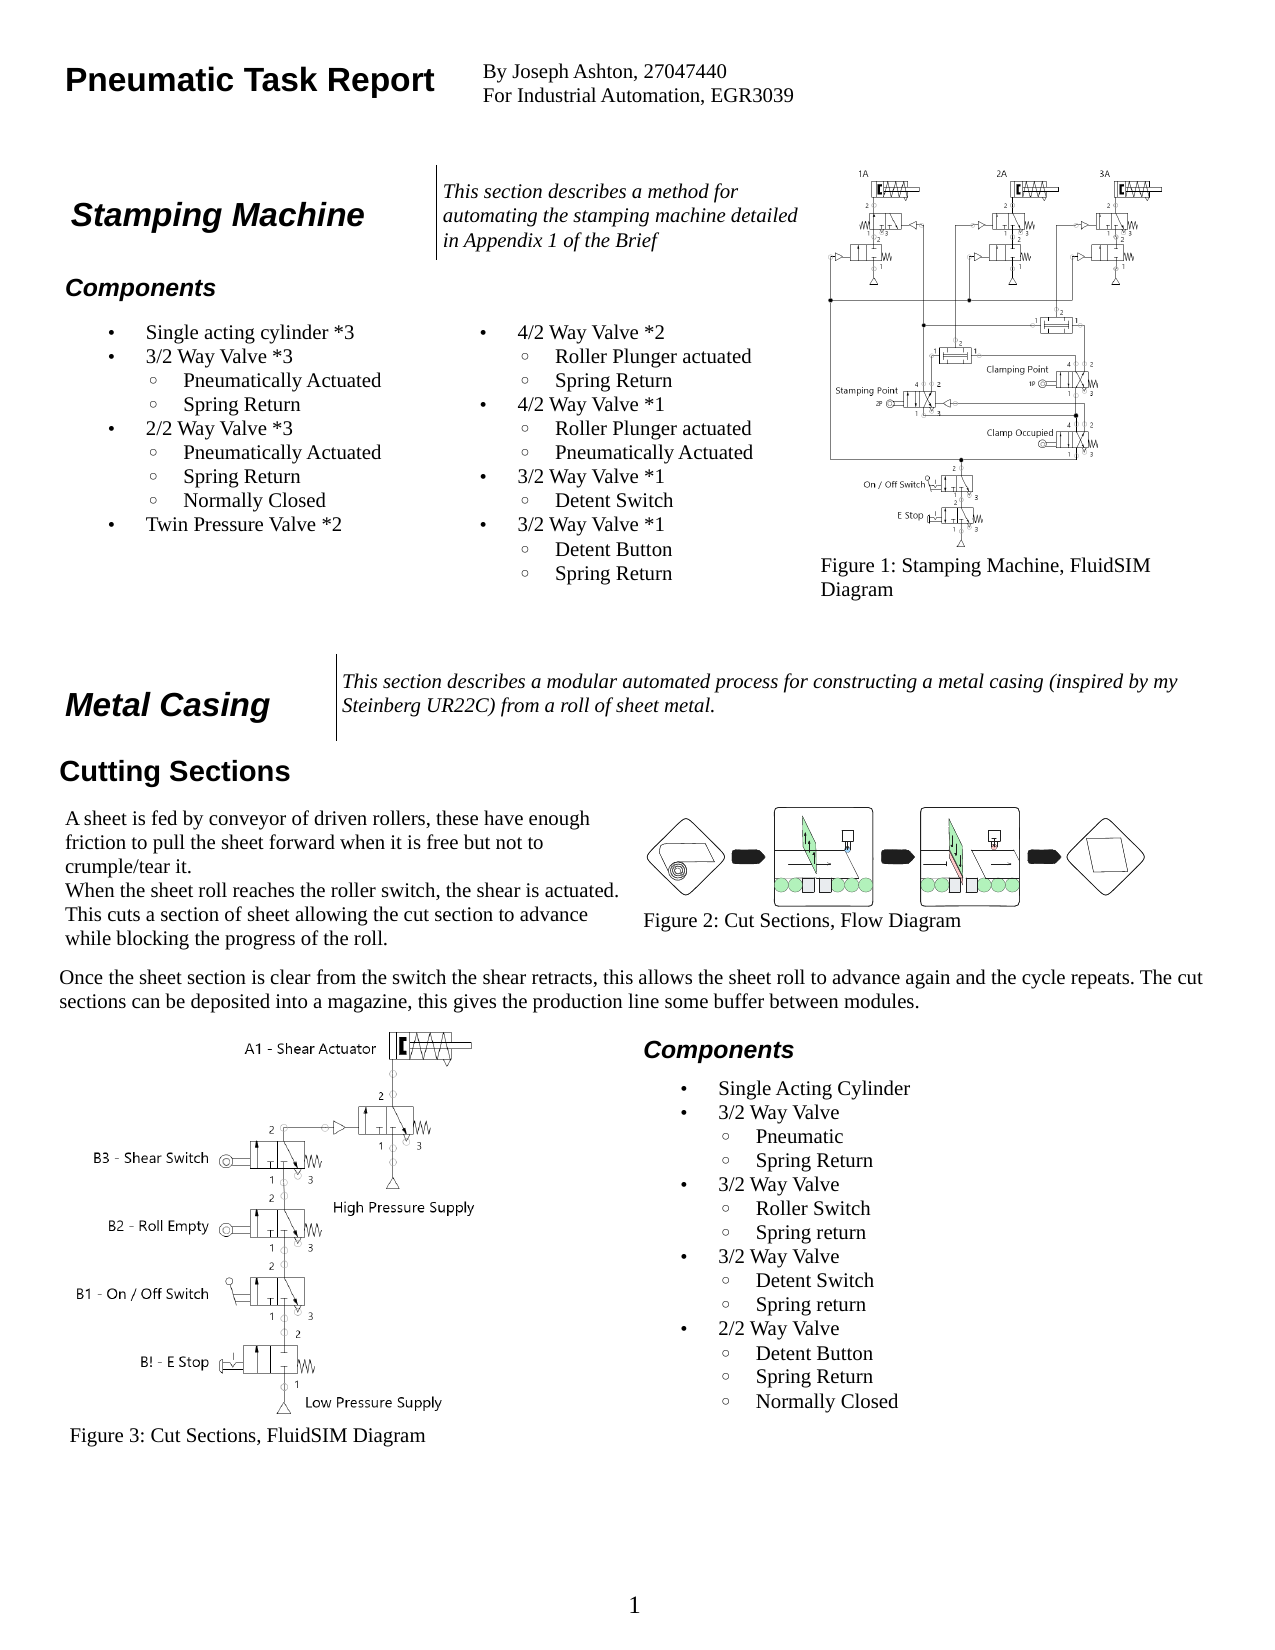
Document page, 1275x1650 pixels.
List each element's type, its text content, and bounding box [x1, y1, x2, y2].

table_header This section describes a modular automated process for constructing a metal casing (inspired by my Steinberg UR22C) from a roll of sheet metal. [337, 654, 1215, 741]
table_header Pneumatic Task Report [59, 30, 472, 117]
subtitle Cutting Sections [59, 754, 1216, 788]
table_header Components Single Acting Cylinder 3/2 Way Valve Pneumatic Spring Return 3/2 Way Valve Roller Switch Spring return 3/2 Way Valve Detent Switch Spring return 2/2 Way Valve Detent Button Spring Return Normally Closed [638, 1016, 1216, 1452]
text Once the sheet section is clear from the switch the shear retracts, this allows the sheet roll to advance again and the cycle repeats. The cut sections can be deposited into a magazine, this gives the production line some buffer between modules. [59, 965, 1216, 1013]
table_header By Joseph Ashton, 27047440 For Industrial Automation, EGR3039 [473, 30, 1216, 117]
table_header [638, 800, 1216, 956]
table_header Single acting cylinder *3 3/2 Way Valve *3 Pneumatically Actuated Spring Return 2/2 Way Valve *3 Pneumatically Actuated Spring Return Normally Closed Twin Pressure Valve *2 [65, 314, 437, 590]
table_header A sheet is fed by conveyor of driven rollers, these have enough friction to pull the sheet forward when it is free but not to crumple/tear it. When the sheet roll reaches the roller switch, the shear is actuated. This cuts a section of sheet allowing the cut section to advance while blocking the progress of the roll. [59, 800, 637, 956]
table_header Components [59, 159, 815, 612]
table_header [815, 159, 1216, 612]
table_header Metal Casing [59, 654, 336, 741]
table_header 4/2 Way Valve *2 Roller Plunger actuated Spring Return 4/2 Way Valve *1 Roller Plunger actuated Pneumatically Actuated 3/2 Way Valve *1 Detent Switch 3/2 Way Valve *1 Detent Button Spring Return [437, 314, 809, 590]
table_header [59, 1016, 637, 1452]
table_header Stamping Machine [65, 165, 436, 260]
picture [820, 164, 1168, 553]
picture [69, 1021, 483, 1423]
table_header This section describes a method for automating the stamping machine detailed in Appendix 1 of the Brief [437, 165, 809, 260]
